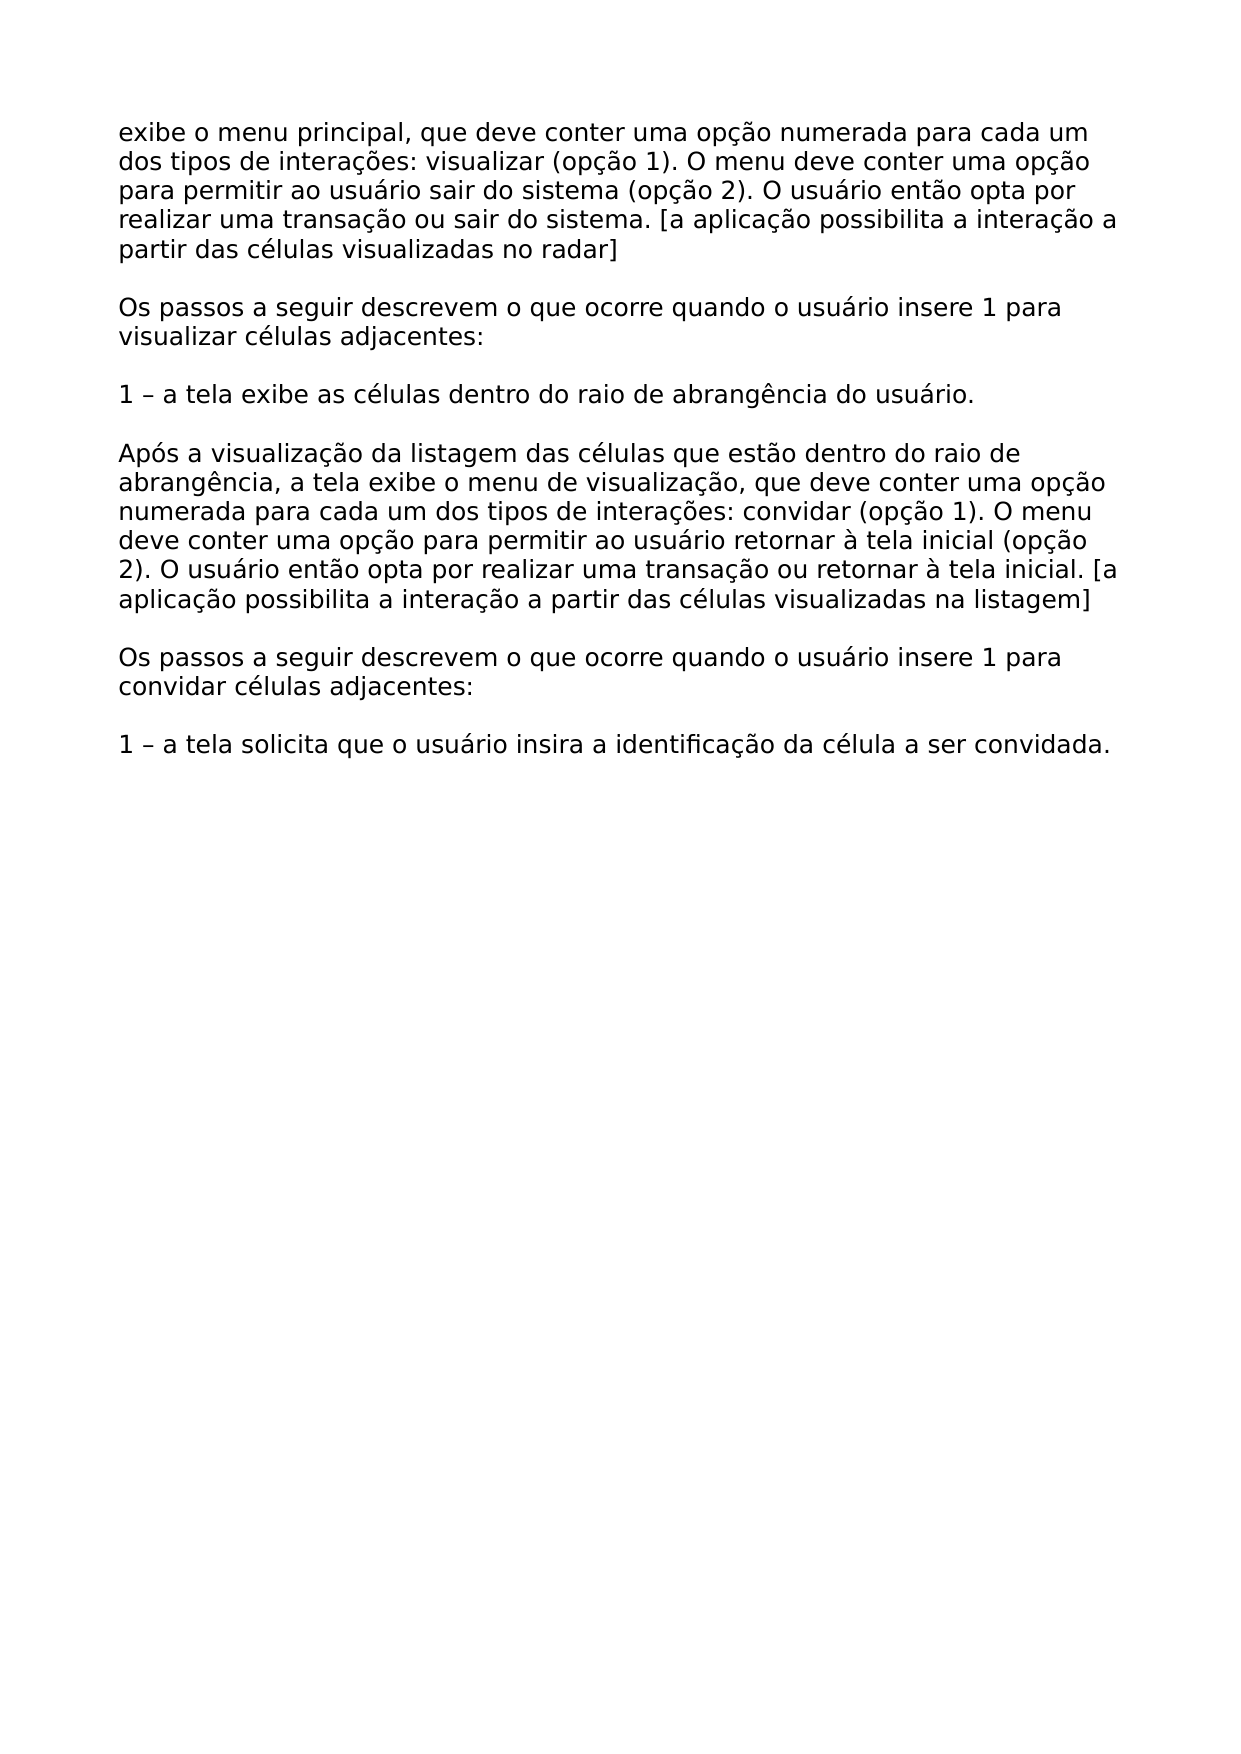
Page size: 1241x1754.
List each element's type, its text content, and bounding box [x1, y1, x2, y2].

text Após a visualização da listagem das células que estão dentro do raio de abrangência, a tela exibe o menu de visualização, que deve conter uma opção numerada para cada um dos tipos de interações: convidar (opção 1). O menu deve conter uma opção para permitir ao usuário retornar à tela inicial (opção 2). O usuário então opta por realizar uma transação ou retornar à tela inicial. [a aplicação possibilita a interação a partir das células visualizadas na listagem] [118, 439, 1122, 614]
text 1 – a tela exibe as células dentro do raio de abrangência do usuário. [118, 381, 1122, 410]
text Os passos a seguir descrevem o que ocorre quando o usuário insere 1 para visualizar células adjacentes: [118, 293, 1122, 351]
text 1 – a tela solicita que o usuário insira a identificação da célula a ser convidada. [118, 731, 1122, 760]
text Os passos a seguir descrevem o que ocorre quando o usuário insere 1 para convidar células adjacentes: [118, 643, 1122, 701]
text exibe o menu principal, que deve conter uma opção numerada para cada um dos tipos de interações: visualizar (opção 1). O menu deve conter uma opção para permitir ao usuário sair do sistema (opção 2). O usuário então opta por realizar uma transação ou sair do sistema. [a aplicação possibilita a interação a partir das células visualizadas no radar] [118, 118, 1122, 264]
